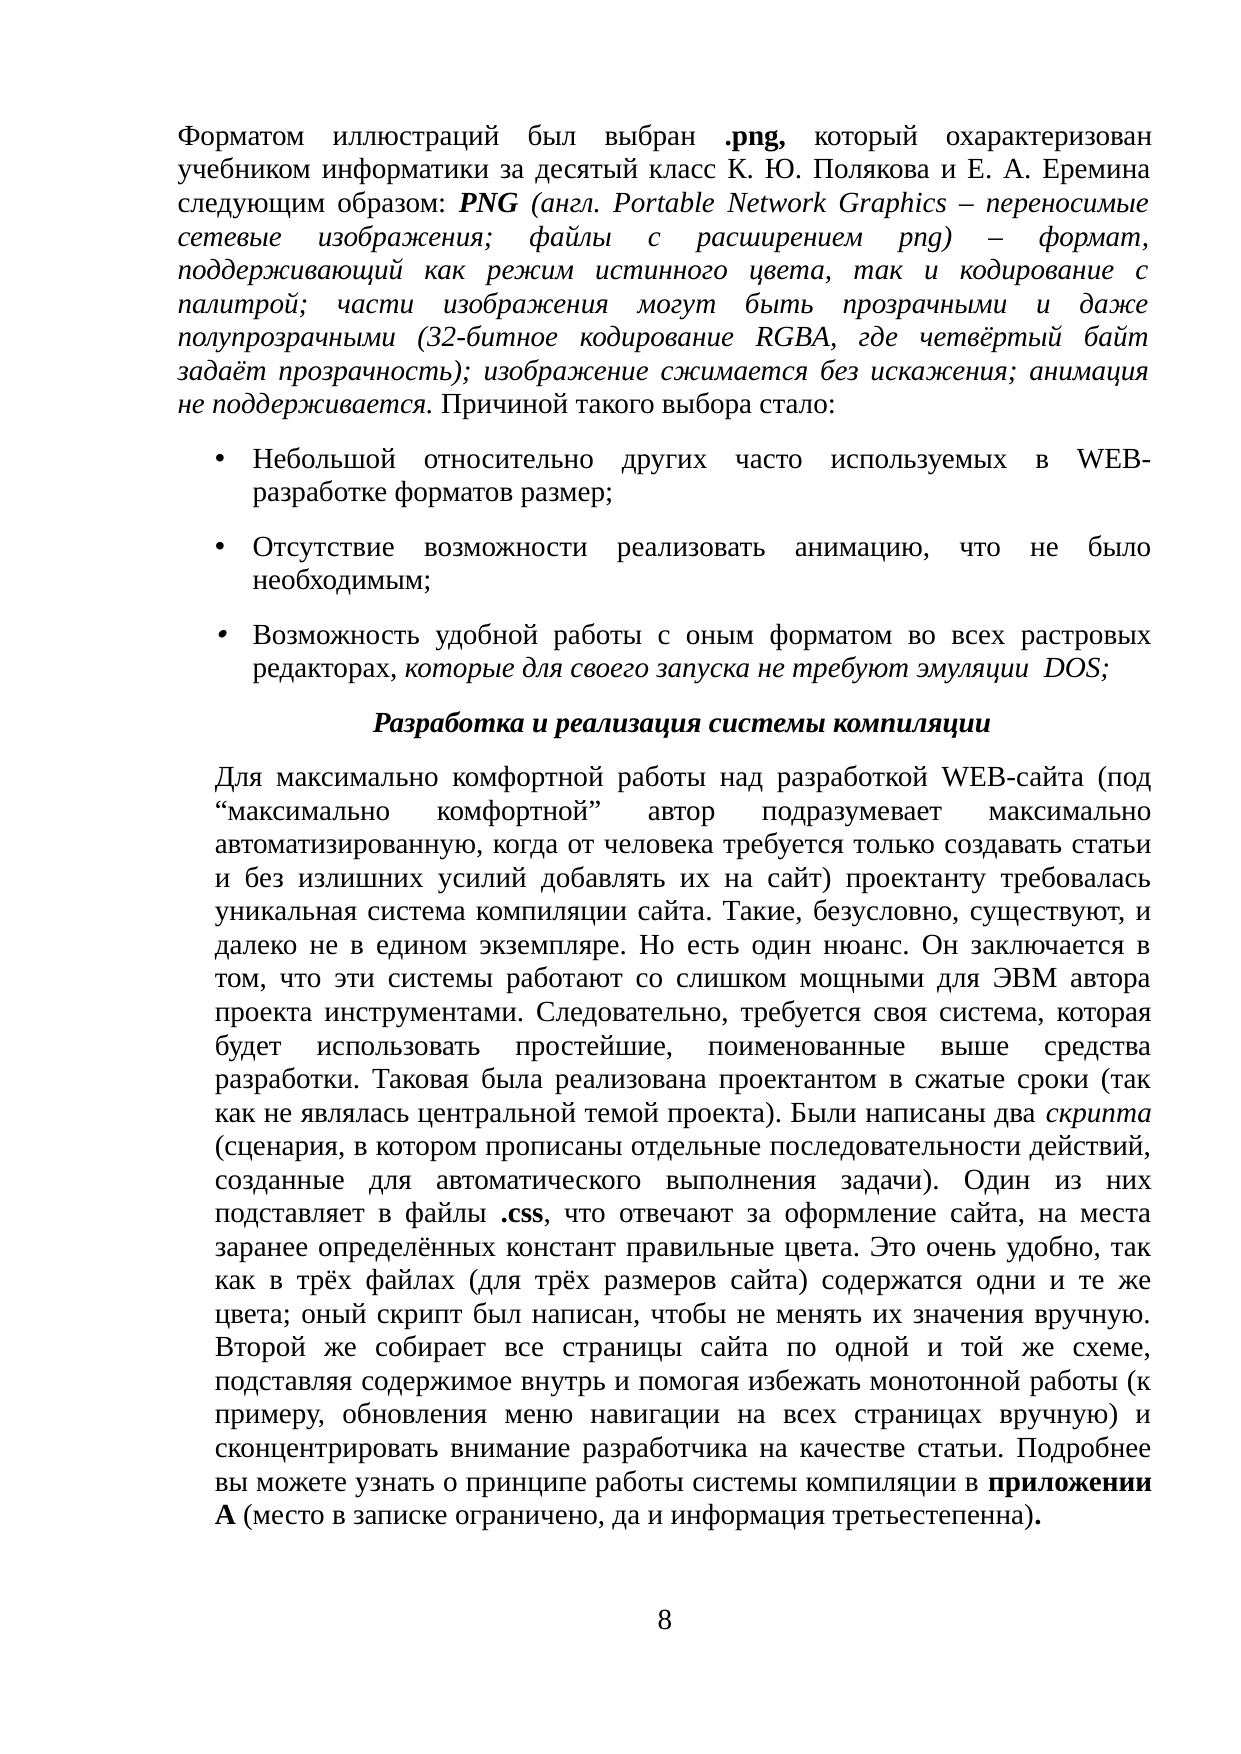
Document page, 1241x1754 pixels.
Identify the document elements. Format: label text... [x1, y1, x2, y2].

text Для максимально комфортной работы над разработкой WEB-сайта (под “максимально комфортной” автор подразумевает максимально автоматизированную, когда от человека требуется только создавать статьи и без излишних усилий добавлять их на сайт) проектанту требовалась уникальная система компиляции сайта. Такие, безусловно, существуют, и далеко не в едином экземпляре. Но есть один нюанс. Он заключается в том, что эти системы работают со слишком мощными для ЭВМ автора проекта инструментами. Следовательно, требуется своя система, которая будет использовать простейшие, поименованные выше средства разработки. Таковая была реализована проектантом в сжатые сроки (так как не являлась центральной темой проекта). Были написаны два скрипта (сценария, в котором прописаны отдельные последовательности действий, созданные для автоматического выполнения задачи). Один из них подставляет в файлы .css, что отвечают за оформление сайта, на места заранее определённых констант правильные цвета. Это очень удобно, так как в трёх файлах (для трёх размеров сайта) содержатся одни и те же цвета; оный скрипт был написан, чтобы не менять их значения вручную. Второй же собирает все страницы сайта по одной и той же схеме, подставляя содержимое внутрь и помогая избежать монотонной работы (к примеру, обновления меню навигации на всех страницах вручную) и сконцентрировать внимание разработчика на качестве статьи. Подробнее вы можете узнать о принципе работы системы компиляции в приложении А (место в записке ограничено, да и информация третьестепенна). [214, 759, 1152, 1531]
list Отсутствие возможности реализовать анимацию, что не было необходимым; [215, 529, 1152, 596]
text Форматом иллюстраций был выбран .png, который охарактеризован учебником информатики за десятый класс К. Ю. Полякова и Е. А. Еремина следующим образом: PNG (англ. Portable Network Graphics – переносимые сетевые изображения; файлы с расширением png) – формат, поддерживающий как режим истинного цвета, так и кодирование с палитрой; части изображения могут быть прозрачными и даже полупрозрачными (32-битное кодирование RGBA, где четвёртый байт задаёт прозрачность); изображение сжимается без искажения; анимация не поддерживается. Причиной такого выбора стало: [177, 118, 1152, 420]
list Небольшой относительно других часто используемых в WEB-разработке форматов размер; [215, 441, 1152, 508]
list Возможность удобной работы с оным форматом во всех растровых редакторах, которые для своего запуска не требуют эмуляции DOS; [215, 617, 1152, 684]
list Разработка и реализация системы компиляции [177, 705, 1152, 738]
